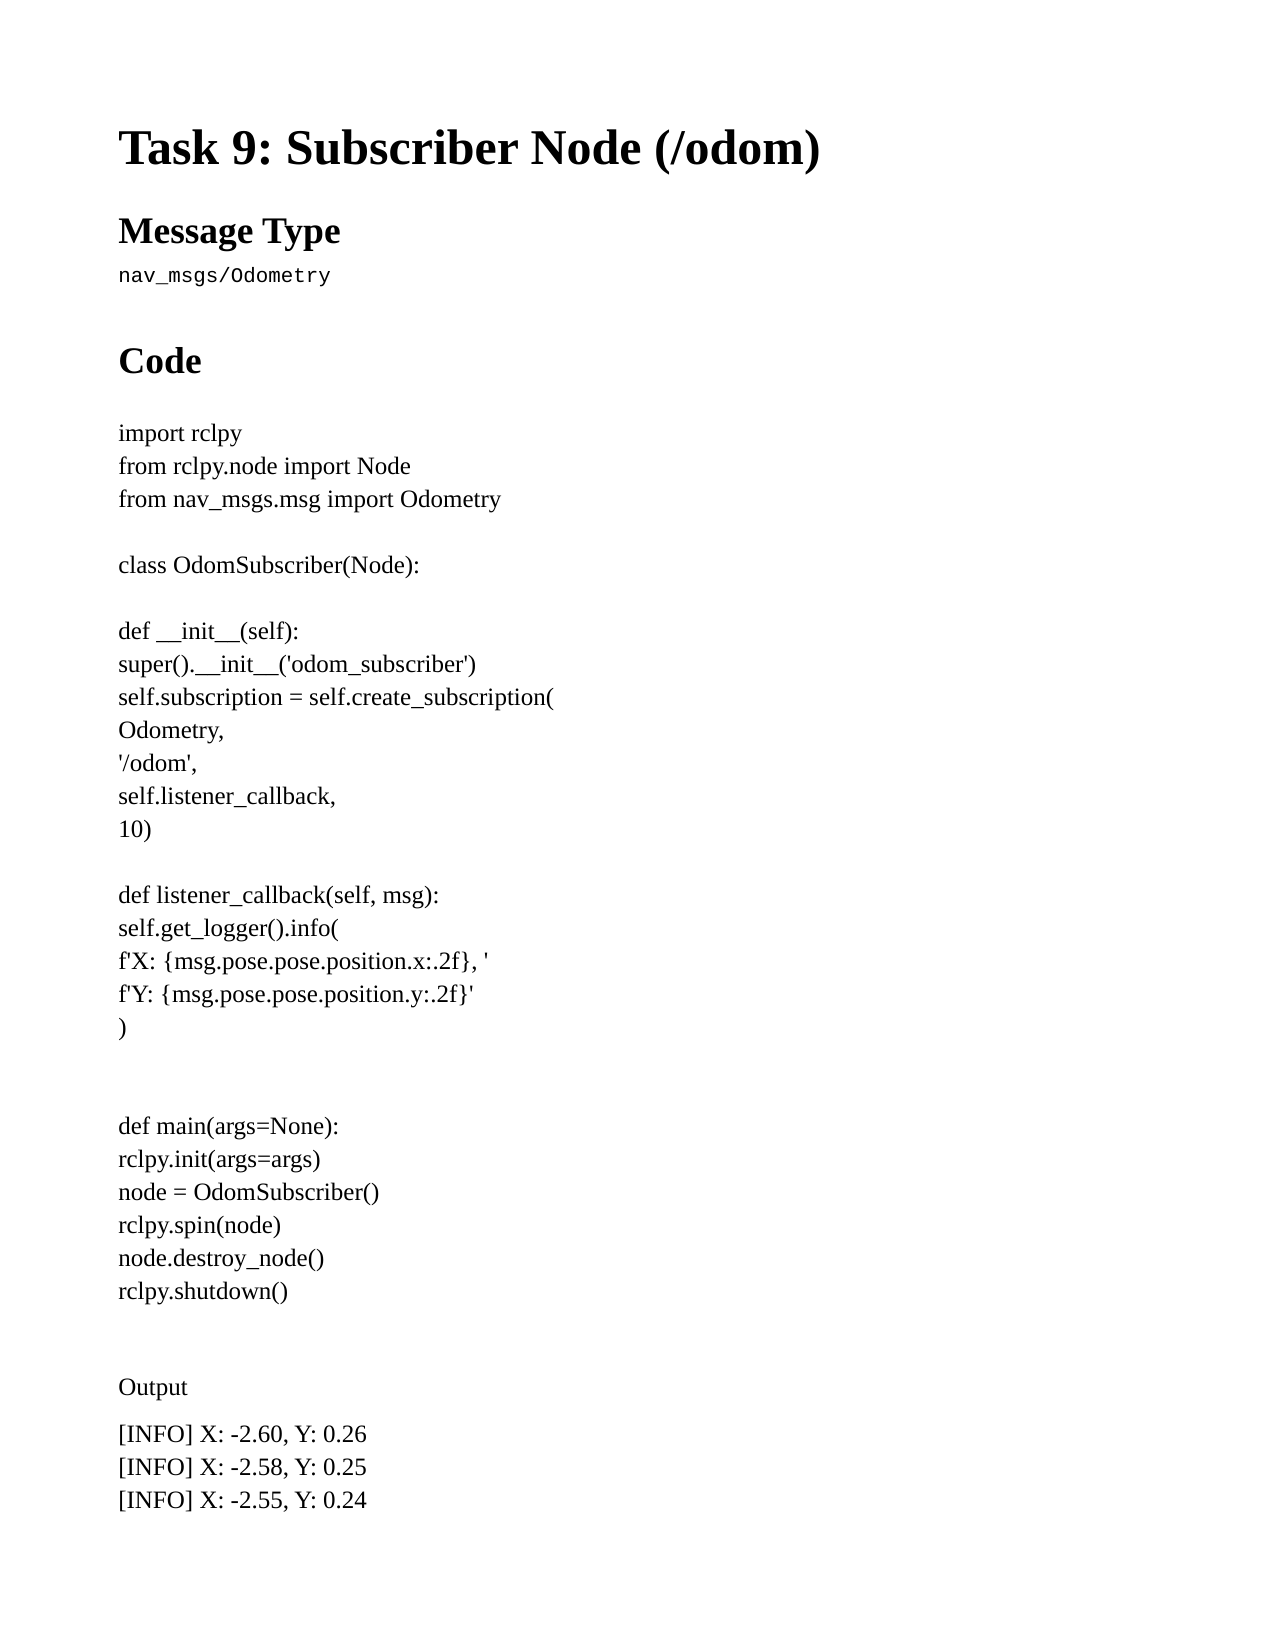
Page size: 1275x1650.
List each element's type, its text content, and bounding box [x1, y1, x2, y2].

text [INFO] X: -2.60, Y: 0.26 [INFO] X: -2.58, Y: 0.25 [INFO] X: -2.55, Y: 0.24 [118, 1419, 1157, 1514]
text Output [118, 1372, 1157, 1400]
subtitle Message Type [118, 209, 1157, 252]
text nav_msgs/Odometry [118, 264, 1157, 288]
subtitle Code [118, 338, 1157, 382]
subtitle Task 9: Subscriber Node (/odom) [118, 118, 1157, 176]
text import rclpy from rclpy.node import Node from nav_msgs.msg import Odometry class OdomSubscriber(Node): def __init__(self): super().__init__('odom_subscriber') self.subscription = self.create_subscription( Odometry, '/odom', self.listener_callback, 10) def listener_callback(self, msg): self.get_logger().info( f'X: {msg.pose.pose.position.x:.2f}, ' f'Y: {msg.pose.pose.position.y:.2f}' ) def main(args=None): rclpy.init(args=args) node = OdomSubscriber() rclpy.spin(node) node.destroy_node() rclpy.shutdown() [118, 418, 1157, 1305]
